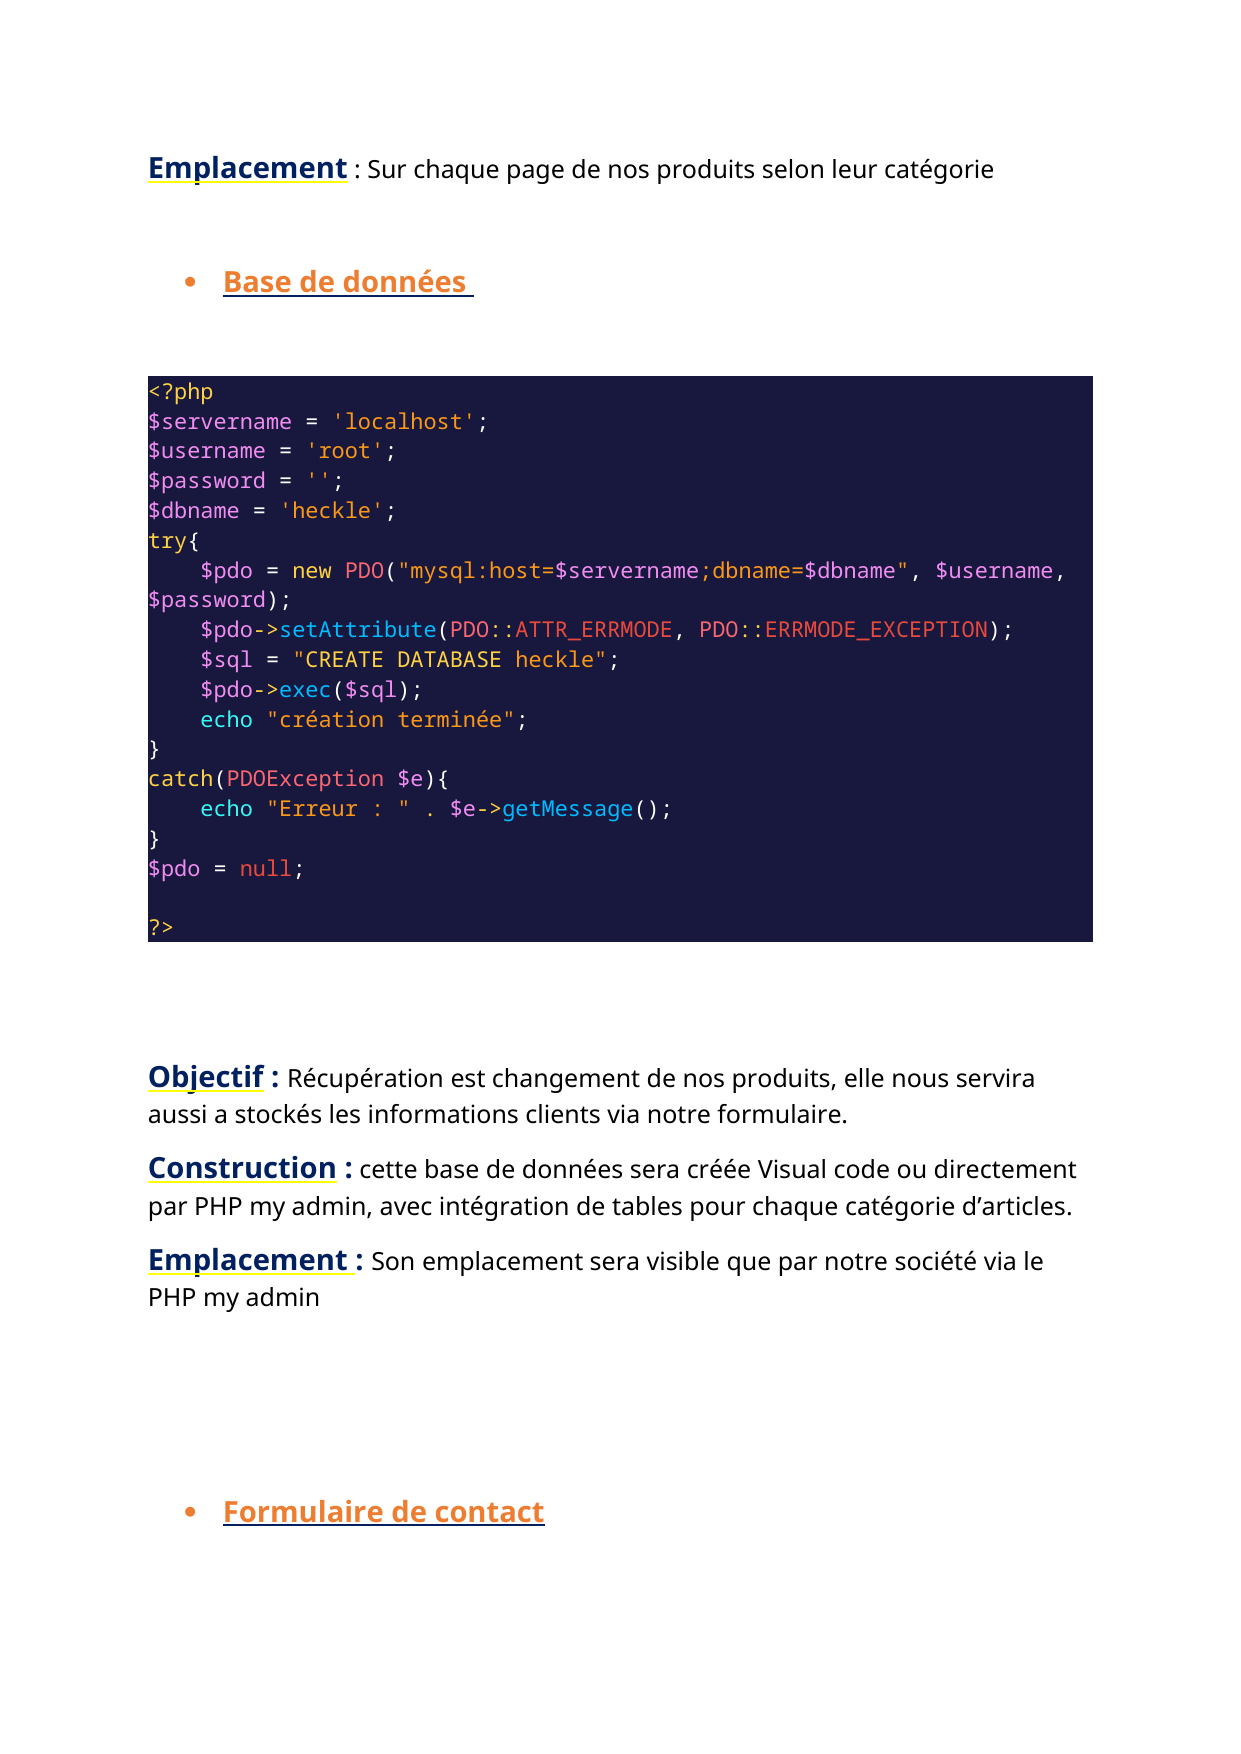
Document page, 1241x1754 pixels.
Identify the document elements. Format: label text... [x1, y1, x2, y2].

text echo "Erreur : " . $e->getMessage(); [148, 793, 1093, 823]
text <?php [148, 376, 1093, 406]
text $pdo = null; [148, 853, 1093, 882]
text $pdo->exec($sql); [148, 674, 1093, 704]
text $servername = 'localhost'; [148, 406, 1093, 436]
text try{ [148, 525, 1093, 555]
text catch(PDOException $e){ [148, 763, 1093, 793]
text Construction : cette base de données sera créée Visual code ou directement par PHP my admin, avec intégration de tables pour chaque catégorie d’articles. [148, 1148, 1093, 1222]
text } [148, 733, 1093, 763]
list Base de données [185, 262, 1093, 301]
text $password = ''; [148, 465, 1093, 495]
text Objectif : Récupération est changement de nos produits, elle nous servira aussi a stockés les informations clients via notre formulaire. [148, 1056, 1093, 1131]
text $pdo = new PDO("mysql:host=$servername;dbname=$dbname", $username,$password); [148, 555, 1093, 614]
text } [148, 823, 1093, 853]
text $username = 'root'; [148, 436, 1093, 465]
text ?> [148, 912, 1093, 942]
text echo "création terminée"; [148, 704, 1093, 733]
text $pdo->setAttribute(PDO::ATTR_ERRMODE, PDO::ERRMODE_EXCEPTION); [148, 614, 1093, 644]
text Emplacement : Sur chaque page de nos produits selon leur catégorie [148, 148, 1093, 187]
text $dbname = 'heckle'; [148, 495, 1093, 525]
text $sql = "CREATE DATABASE heckle"; [148, 644, 1093, 674]
list Formulaire de contact [185, 1491, 1093, 1531]
text Emplacement : Son emplacement sera visible que par notre société via le PHP my admin [148, 1239, 1093, 1314]
